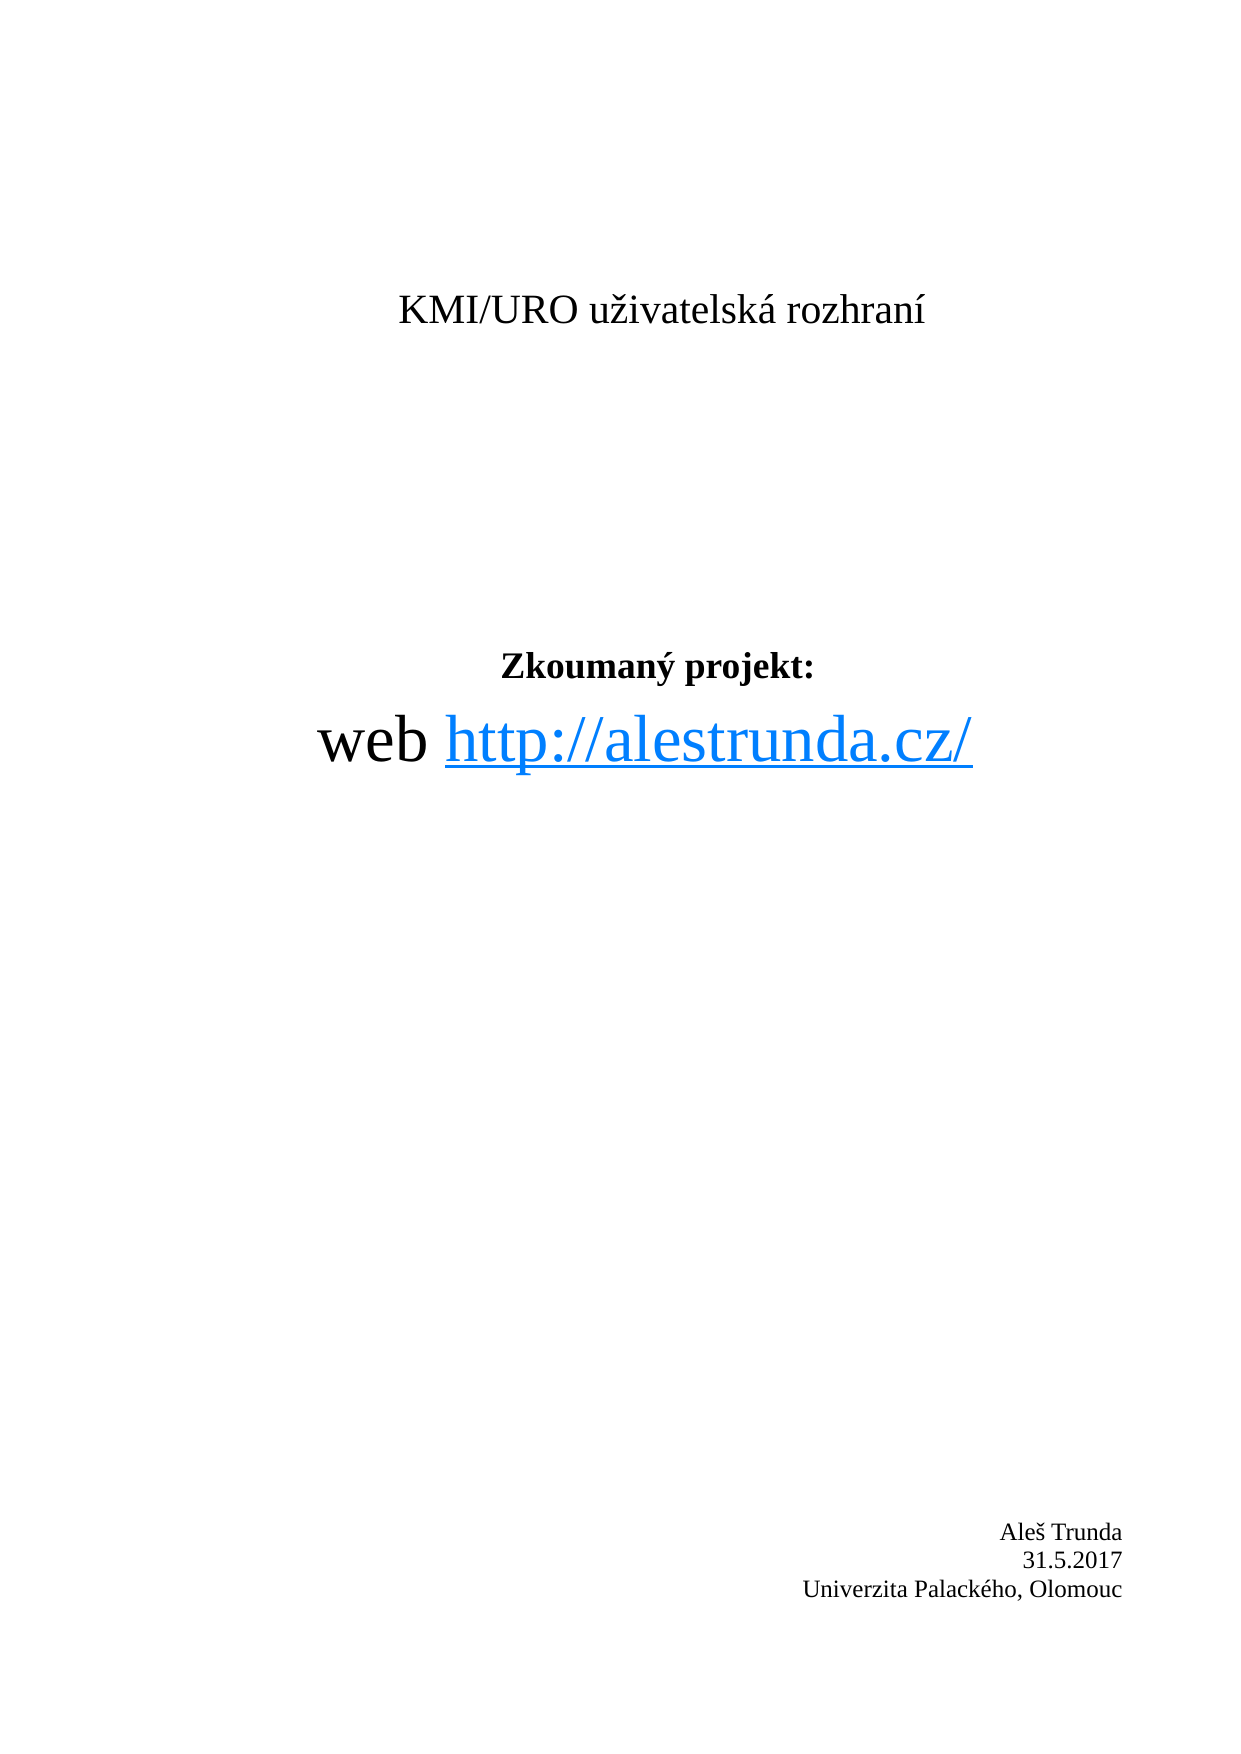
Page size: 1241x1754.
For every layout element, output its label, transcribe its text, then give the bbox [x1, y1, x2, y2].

text Zkoumaný projekt: [118, 644, 1122, 687]
text KMI/URO uživatelská rozhraní [118, 285, 1122, 333]
text web http://alestrunda.cz/ [118, 699, 1122, 776]
text Aleš Trunda 31.5.2017 Univerzita Palackého, Olomouc [118, 1517, 1122, 1603]
